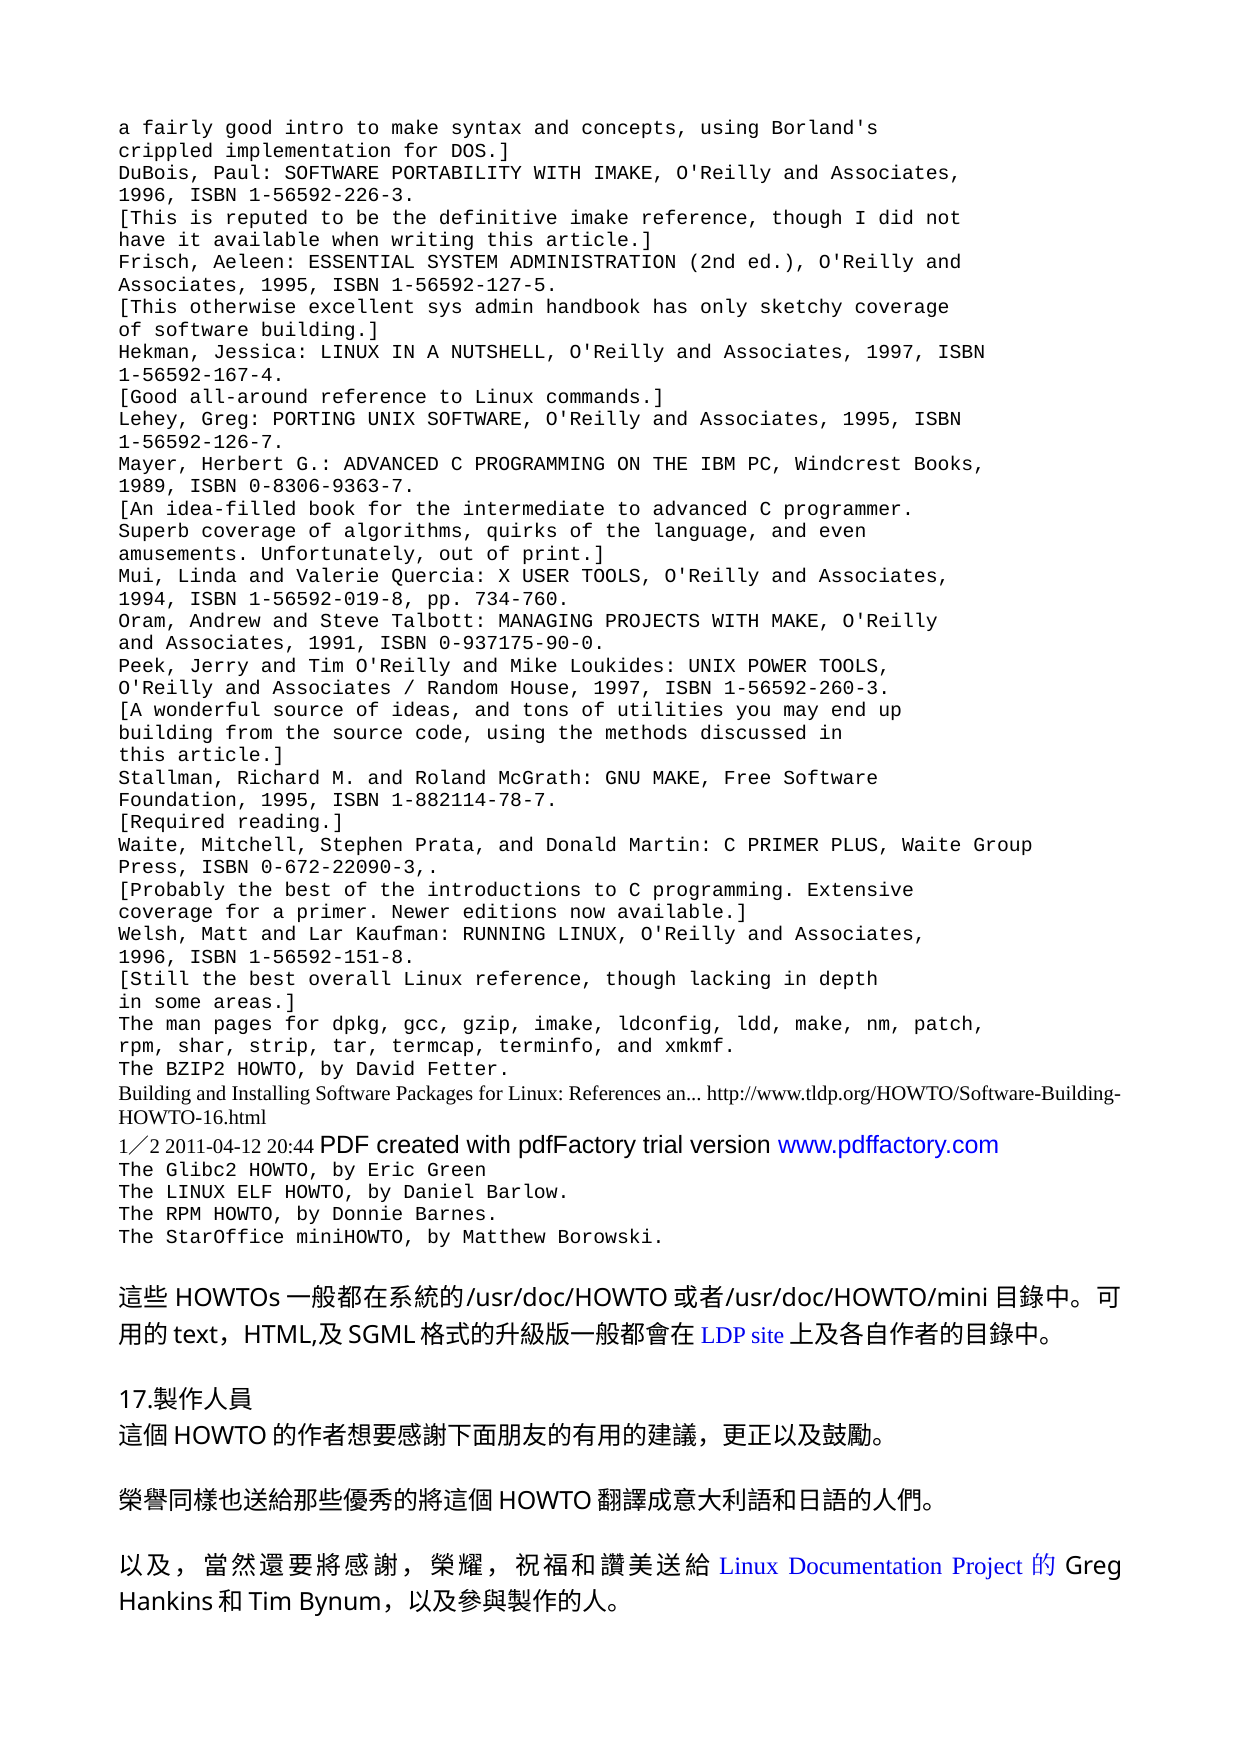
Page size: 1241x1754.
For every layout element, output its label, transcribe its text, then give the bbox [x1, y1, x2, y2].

text building from the source code, using the methods discussed in [118, 723, 1122, 745]
text 這個HOWTO的作者想要感謝下面朋友的有用的建議，更正以及鼓勵。 [118, 1415, 1122, 1452]
text The man pages for dpkg, gcc, gzip, imake, ldconfig, ldd, make, nm, patch, [118, 1014, 1122, 1036]
text Stallman, Richard M. and Roland McGrath: GNU MAKE, Free Software [118, 768, 1122, 790]
text Peek, Jerry and Tim O'Reilly and Mike Loukides: UNIX POWER TOOLS, [118, 656, 1122, 678]
text Foundation, 1995, ISBN 1-882114-78-7. [118, 790, 1122, 812]
text of software building.] [118, 320, 1122, 342]
text The Glibc2 HOWTO, by Eric Green [118, 1159, 1122, 1182]
text Mui, Linda and Valerie Quercia: X USER TOOLS, O'Reilly and Associates, [118, 566, 1122, 588]
text Oram, Andrew and Steve Talbott: MANAGING PROJECTS WITH MAKE, O'Reilly [118, 611, 1122, 633]
text O'Reilly and Associates / Random House, 1997, ISBN 1-56592-260-3. [118, 678, 1122, 700]
text The LINUX ELF HOWTO, by Daniel Barlow. [118, 1182, 1122, 1204]
text 榮譽同樣也送給那些優秀的將這個HOWTO翻譯成意大利語和日語的人們。 [118, 1480, 1122, 1517]
text [This otherwise excellent sys admin handbook has only sketchy coverage [118, 297, 1122, 320]
text have it available when writing this article.] [118, 230, 1122, 252]
text Waite, Mitchell, Stephen Prata, and Donald Martin: C PRIMER PLUS, Waite Group [118, 835, 1122, 857]
text 1996, ISBN 1-56592-226-3. [118, 185, 1122, 208]
text crippled implementation for DOS.] [118, 141, 1122, 163]
text The RPM HOWTO, by Donnie Barnes. [118, 1204, 1122, 1227]
text Building and Installing Software Packages for Linux: References an... http://www.tldp.org/HOWTO/Software-Building-HOWTO-16.html [118, 1081, 1122, 1129]
text DuBois, Paul: SOFTWARE PORTABILITY WITH IMAKE, O'Reilly and Associates, [118, 163, 1122, 185]
text [Good all-around reference to Linux commands.] [118, 387, 1122, 409]
text Hekman, Jessica: LINUX IN A NUTSHELL, O'Reilly and Associates, 1997, ISBN [118, 342, 1122, 364]
text 1-56592-167-4. [118, 364, 1122, 387]
text 1989, ISBN 0-8306-9363-7. [118, 476, 1122, 499]
text [A wonderful source of ideas, and tons of utilities you may end up [118, 700, 1122, 723]
text and Associates, 1991, ISBN 0-937175-90-0. [118, 633, 1122, 656]
text Superb coverage of algorithms, quirks of the language, and even [118, 521, 1122, 544]
text [Still the best overall Linux reference, though lacking in depth [118, 969, 1122, 992]
text Press, ISBN 0-672-22090-3,. [118, 857, 1122, 879]
text amusements. Unfortunately, out of print.] [118, 544, 1122, 566]
text this article.] [118, 745, 1122, 768]
text [Probably the best of the introductions to C programming. Extensive [118, 879, 1122, 902]
text 以及，當然還要將感謝，榮耀，祝福和讚美送給Linux Documentation Project的Greg Hankins和Tim Bynum，以及參與製作的人。 [118, 1545, 1122, 1618]
text [Required reading.] [118, 812, 1122, 835]
text a fairly good intro to make syntax and concepts, using Borland's [118, 118, 1122, 141]
text [This is reputed to be the definitive imake reference, though I did not [118, 208, 1122, 230]
text coverage for a primer. Newer editions now available.] [118, 902, 1122, 924]
text in some areas.] [118, 992, 1122, 1014]
text 1994, ISBN 1-56592-019-8, pp. 734-760. [118, 588, 1122, 611]
text Welsh, Matt and Lar Kaufman: RUNNING LINUX, O'Reilly and Associates, [118, 924, 1122, 947]
text 這些HOWTOs一般都在系統的/usr/doc/HOWTO或者/usr/doc/HOWTO/mini目錄中。可用的text，HTML,及SGML格式的升級版一般都會在LDP site上及各自作者的目錄中。 [118, 1278, 1122, 1350]
text Frisch, Aeleen: ESSENTIAL SYSTEM ADMINISTRATION (2nd ed.), O'Reilly and [118, 252, 1122, 275]
text Mayer, Herbert G.: ADVANCED C PROGRAMMING ON THE IBM PC, Windcrest Books, [118, 454, 1122, 476]
text Lehey, Greg: PORTING UNIX SOFTWARE, O'Reilly and Associates, 1995, ISBN [118, 409, 1122, 432]
text [An idea-filled book for the intermediate to advanced C programmer. [118, 499, 1122, 521]
text The StarOffice miniHOWTO, by Matthew Borowski. [118, 1227, 1122, 1249]
text 17.製作人員 [118, 1379, 1122, 1415]
text 1-56592-126-7. [118, 432, 1122, 454]
text The BZIP2 HOWTO, by David Fetter. [118, 1059, 1122, 1081]
text 1996, ISBN 1-56592-151-8. [118, 947, 1122, 969]
text rpm, shar, strip, tar, termcap, terminfo, and xmkmf. [118, 1036, 1122, 1059]
text Associates, 1995, ISBN 1-56592-127-5. [118, 275, 1122, 297]
text 1／2 2011-04-12 20:44 PDF created with pdfFactory trial version www.pdffactory.com [118, 1129, 1122, 1159]
